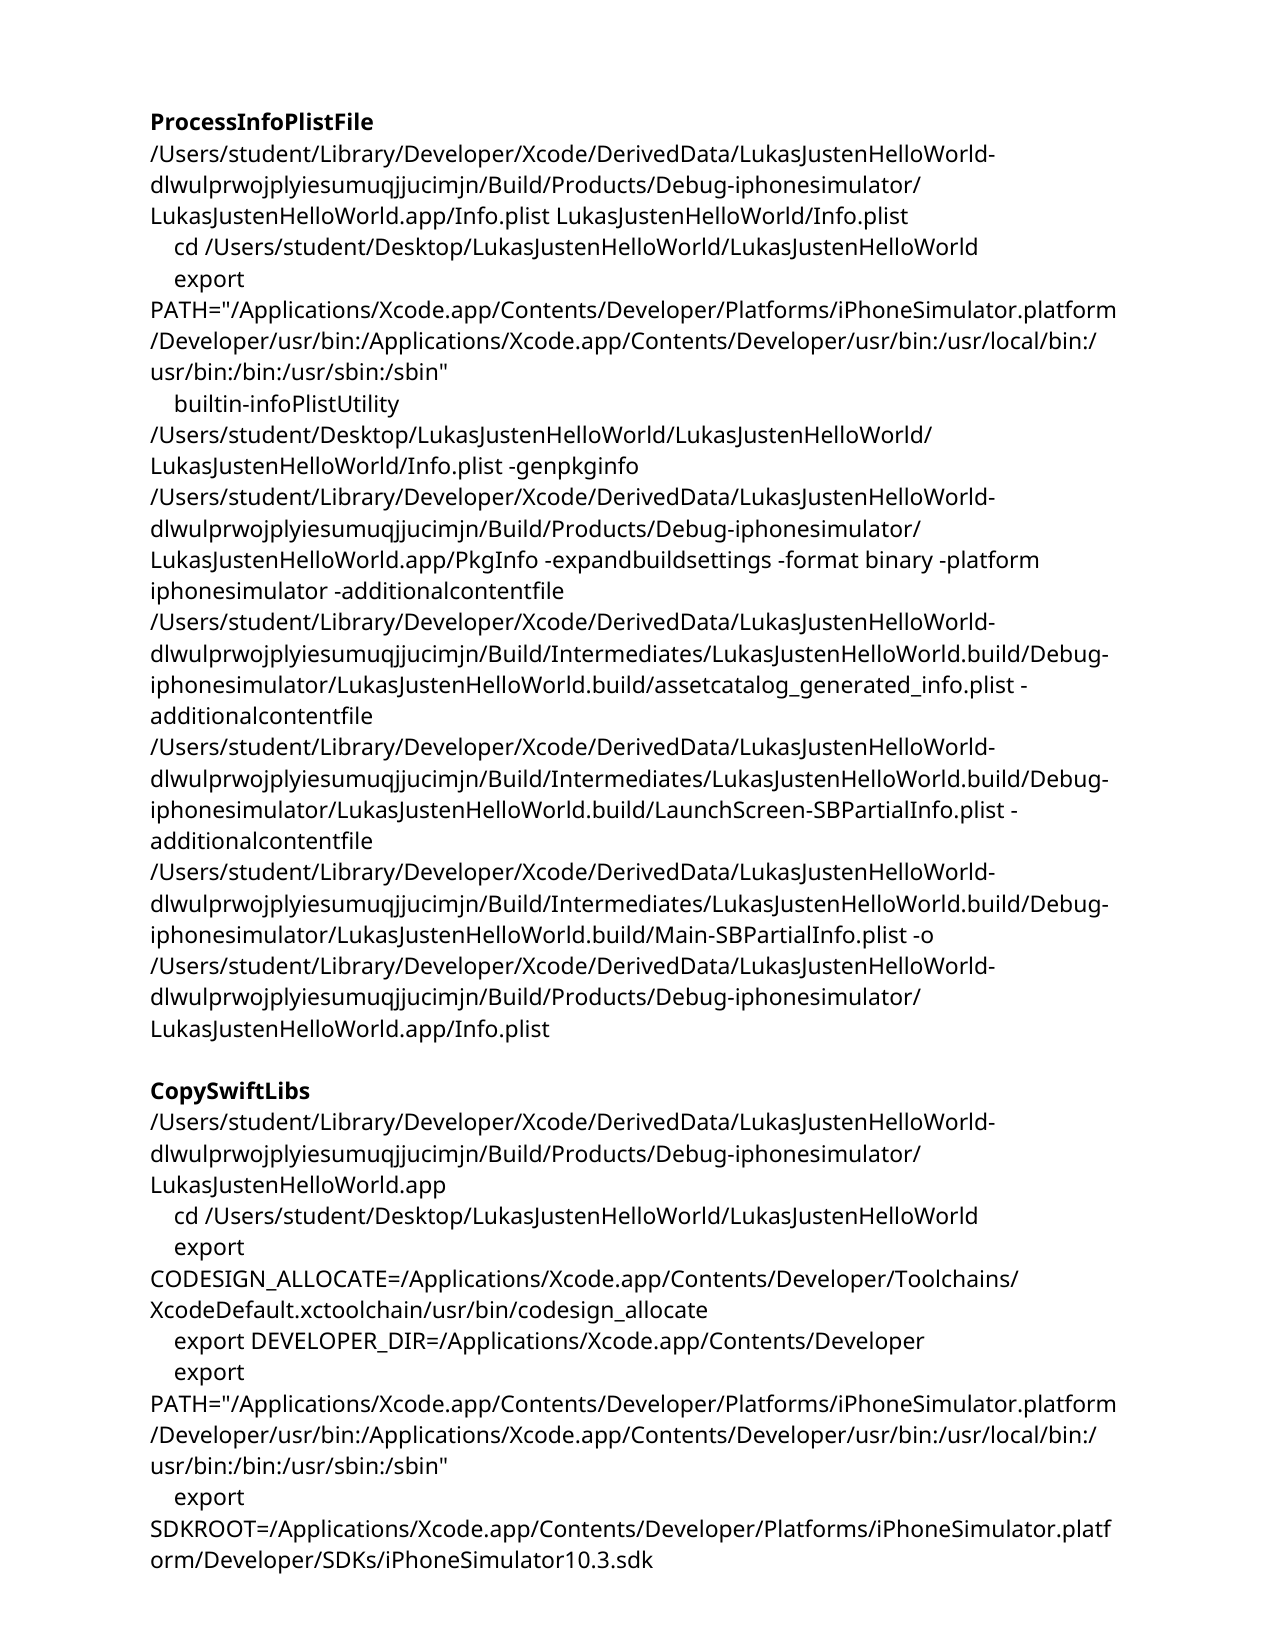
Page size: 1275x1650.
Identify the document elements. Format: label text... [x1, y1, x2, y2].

text export PATH="/Applications/Xcode.app/Contents/Developer/Platforms/iPhoneSimulator.platform/Developer/usr/bin:/Applications/Xcode.app/Contents/Developer/usr/bin:/usr/local/bin:/usr/bin:/bin:/usr/sbin:/sbin" [150, 262, 1125, 387]
text export SDKROOT=/Applications/Xcode.app/Contents/Developer/Platforms/iPhoneSimulator.platform/Developer/SDKs/iPhoneSimulator10.3.sdk [150, 1481, 1125, 1575]
text export PATH="/Applications/Xcode.app/Contents/Developer/Platforms/iPhoneSimulator.platform/Developer/usr/bin:/Applications/Xcode.app/Contents/Developer/usr/bin:/usr/local/bin:/usr/bin:/bin:/usr/sbin:/sbin" [150, 1356, 1125, 1481]
text export DEVELOPER_DIR=/Applications/Xcode.app/Contents/Developer [150, 1325, 1125, 1356]
text CopySwiftLibs /Users/student/Library/Developer/Xcode/DerivedData/LukasJustenHelloWorld-dlwulprwojplyiesumuqjjucimjn/Build/Products/Debug-iphonesimulator/LukasJustenHelloWorld.app [150, 1075, 1125, 1200]
text export CODESIGN_ALLOCATE=/Applications/Xcode.app/Contents/Developer/Toolchains/XcodeDefault.xctoolchain/usr/bin/codesign_allocate [150, 1231, 1125, 1325]
text ProcessInfoPlistFile /Users/student/Library/Developer/Xcode/DerivedData/LukasJustenHelloWorld-dlwulprwojplyiesumuqjjucimjn/Build/Products/Debug-iphonesimulator/LukasJustenHelloWorld.app/Info.plist LukasJustenHelloWorld/Info.plist [150, 106, 1125, 231]
text cd /Users/student/Desktop/LukasJustenHelloWorld/LukasJustenHelloWorld [150, 1200, 1125, 1231]
text cd /Users/student/Desktop/LukasJustenHelloWorld/LukasJustenHelloWorld [150, 231, 1125, 262]
text builtin-infoPlistUtility /Users/student/Desktop/LukasJustenHelloWorld/LukasJustenHelloWorld/LukasJustenHelloWorld/Info.plist -genpkginfo /Users/student/Library/Developer/Xcode/DerivedData/LukasJustenHelloWorld-dlwulprwojplyiesumuqjjucimjn/Build/Products/Debug-iphonesimulator/LukasJustenHelloWorld.app/PkgInfo -expandbuildsettings -format binary -platform iphonesimulator -additionalcontentfile /Users/student/Library/Developer/Xcode/DerivedData/LukasJustenHelloWorld-dlwulprwojplyiesumuqjjucimjn/Build/Intermediates/LukasJustenHelloWorld.build/Debug-iphonesimulator/LukasJustenHelloWorld.build/assetcatalog_generated_info.plist -additionalcontentfile /Users/student/Library/Developer/Xcode/DerivedData/LukasJustenHelloWorld-dlwulprwojplyiesumuqjjucimjn/Build/Intermediates/LukasJustenHelloWorld.build/Debug-iphonesimulator/LukasJustenHelloWorld.build/LaunchScreen-SBPartialInfo.plist -additionalcontentfile /Users/student/Library/Developer/Xcode/DerivedData/LukasJustenHelloWorld-dlwulprwojplyiesumuqjjucimjn/Build/Intermediates/LukasJustenHelloWorld.build/Debug-iphonesimulator/LukasJustenHelloWorld.build/Main-SBPartialInfo.plist -o /Users/student/Library/Developer/Xcode/DerivedData/LukasJustenHelloWorld-dlwulprwojplyiesumuqjjucimjn/Build/Products/Debug-iphonesimulator/LukasJustenHelloWorld.app/Info.plist [150, 387, 1125, 1044]
